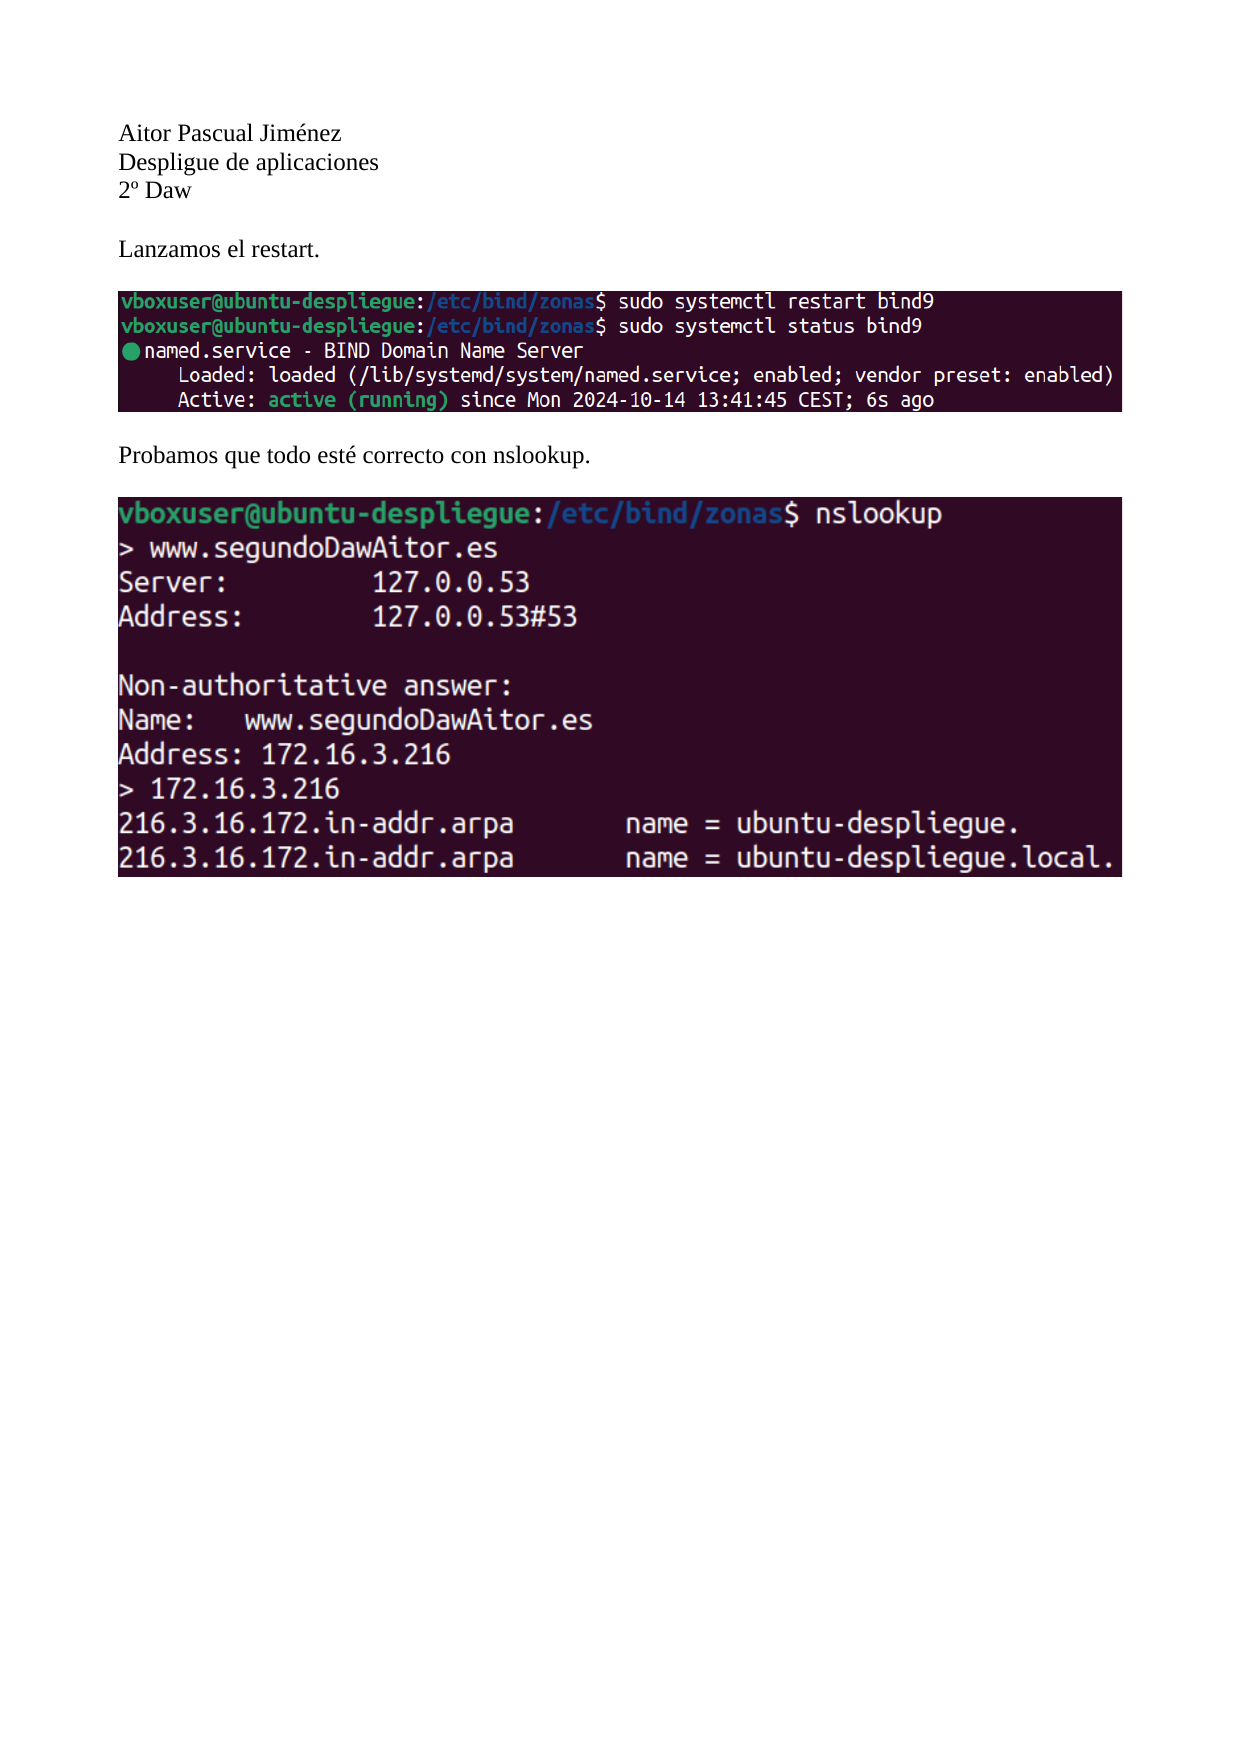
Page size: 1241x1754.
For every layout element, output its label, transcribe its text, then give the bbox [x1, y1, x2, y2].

picture [118, 291, 1123, 412]
picture [118, 497, 1123, 877]
text Lanzamos el restart. [118, 234, 1122, 263]
text Probamos que todo esté correcto con nslookup. [118, 440, 1122, 469]
